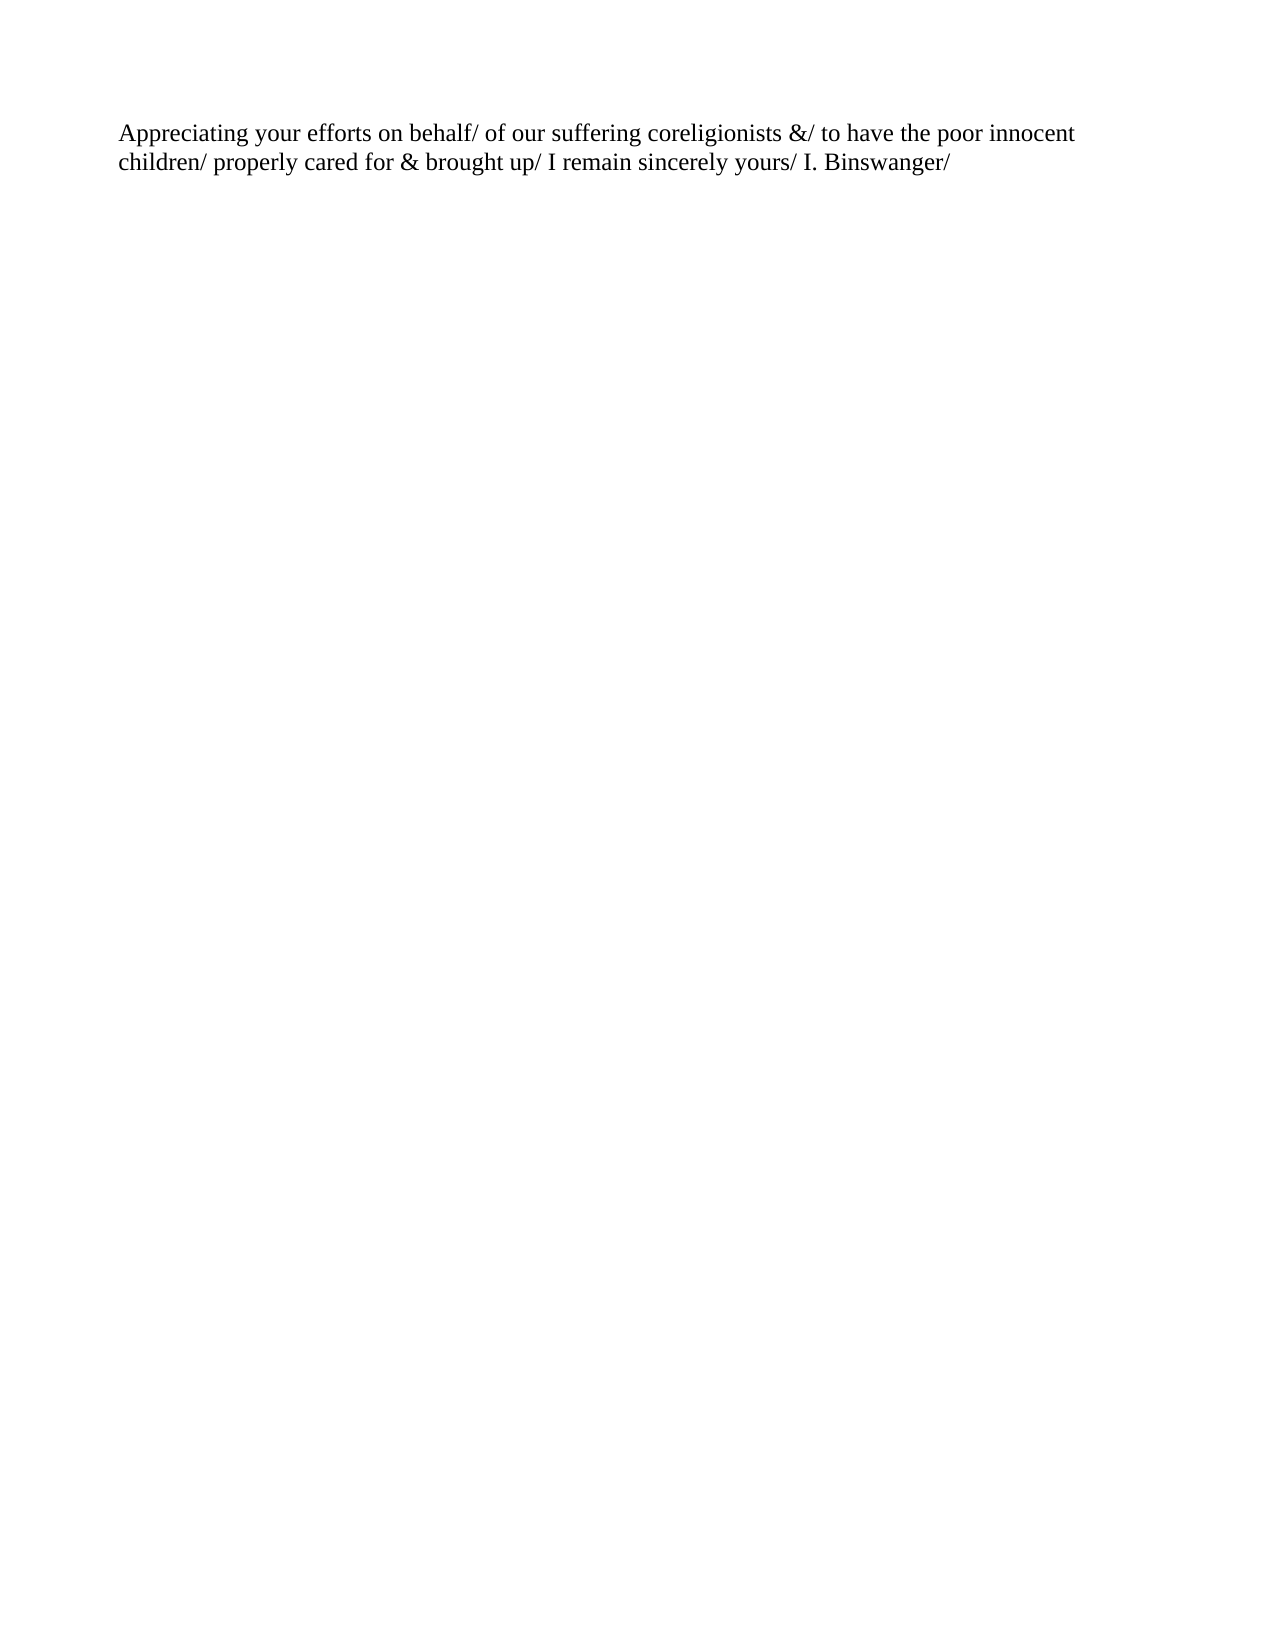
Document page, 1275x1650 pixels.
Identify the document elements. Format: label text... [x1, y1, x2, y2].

text Appreciating your efforts on behalf/ of our suffering coreligionists &/ to have the poor innocent children/ properly cared for & brought up/ I remain sincerely yours/ I. Binswanger/ [118, 118, 1157, 176]
